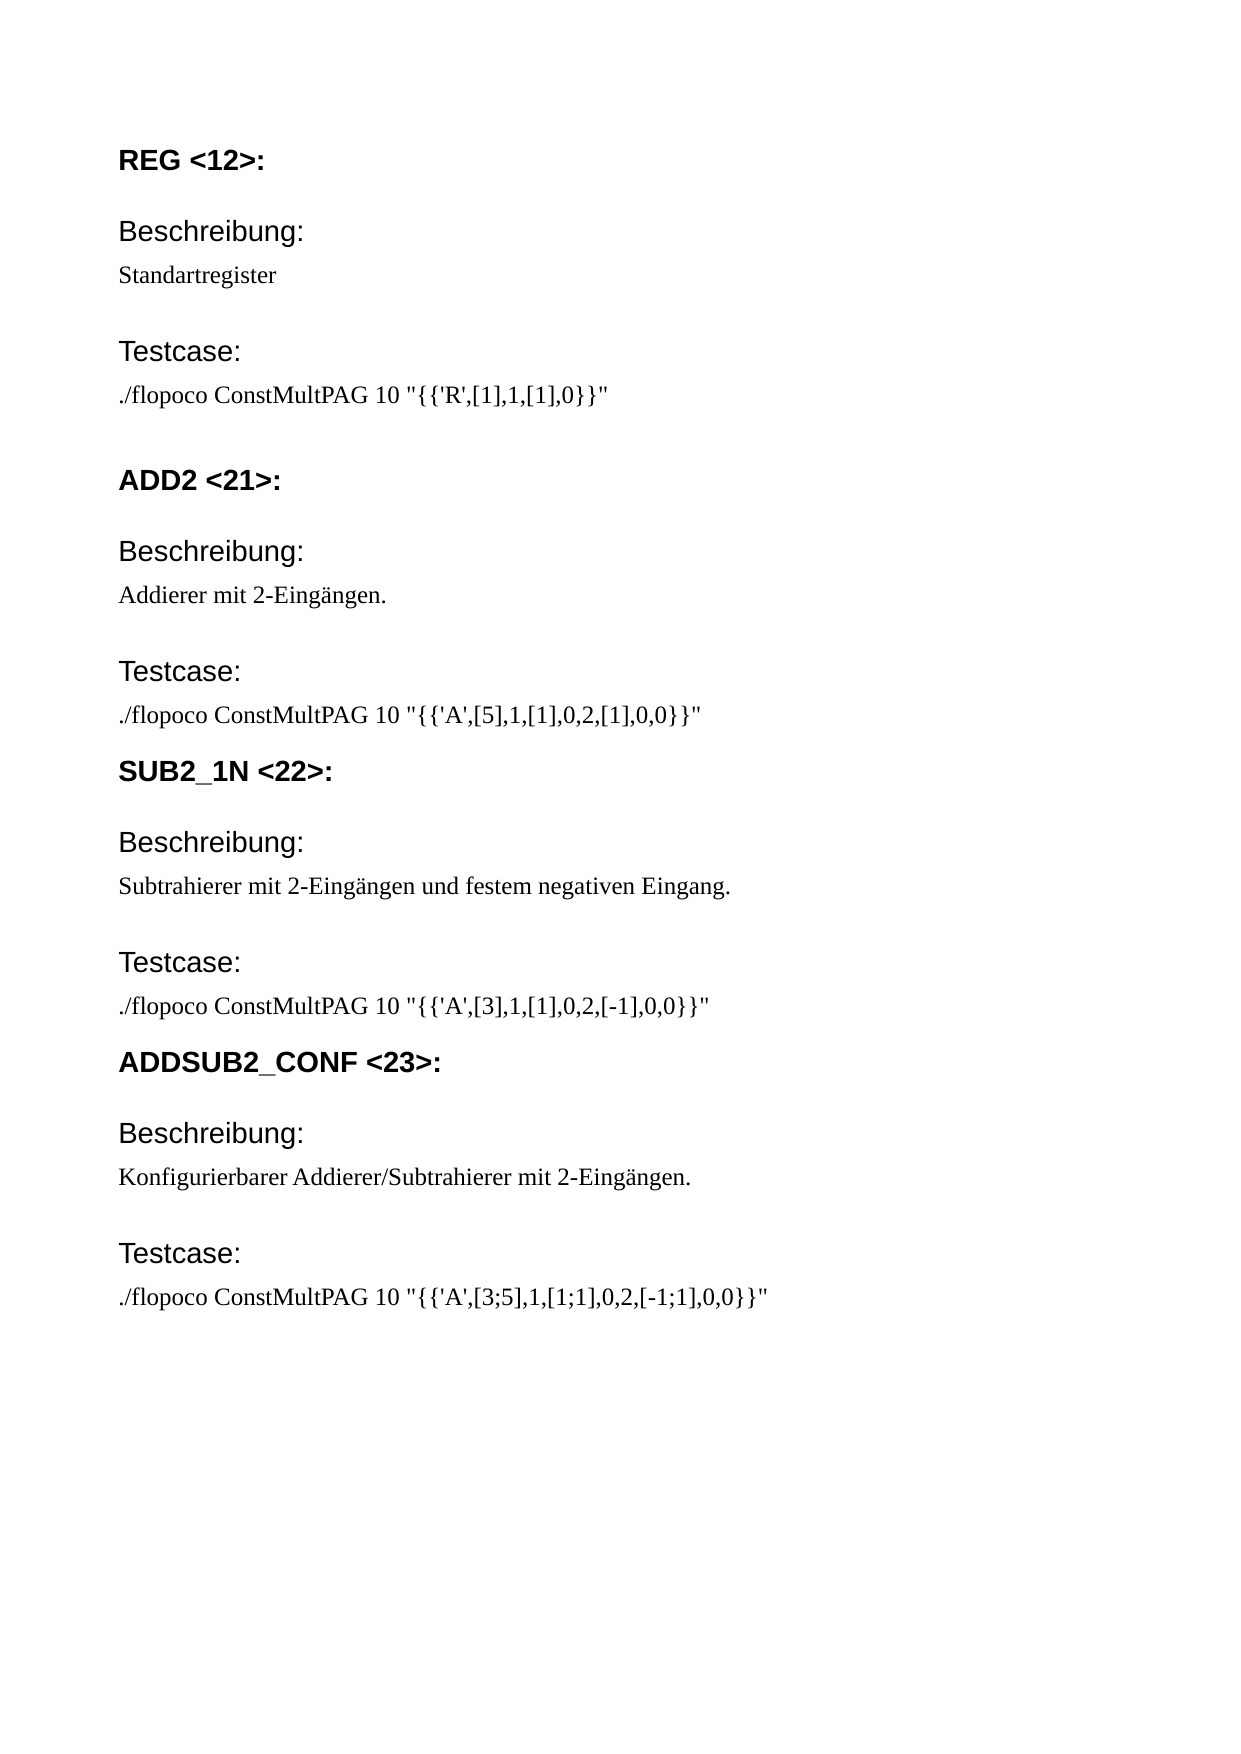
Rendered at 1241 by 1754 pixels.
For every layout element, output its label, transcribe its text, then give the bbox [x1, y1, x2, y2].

subtitle ADD2 <21>: [118, 463, 1122, 496]
subtitle SUB2_1N <22>: [118, 754, 1122, 787]
subtitle REG <12>: [118, 143, 1122, 177]
subtitle Beschreibung: [118, 825, 1122, 858]
text Standartregister [118, 260, 1122, 289]
text Subtrahierer mit 2-Eingängen und festem negativen Eingang. [118, 871, 1122, 899]
text ./flopoco ConstMultPAG 10 "{{'A',[3],1,[1],0,2,[-1],0,0}}" [118, 991, 1122, 1020]
subtitle Beschreibung: [118, 1116, 1122, 1149]
text ./flopoco ConstMultPAG 10 "{{'A',[3;5],1,[1;1],0,2,[-1;1],0,0}}" [118, 1282, 1122, 1311]
text Addierer mit 2-Eingängen. [118, 580, 1122, 609]
subtitle Testcase: [118, 945, 1122, 978]
subtitle Beschreibung: [118, 534, 1122, 567]
subtitle Beschreibung: [118, 214, 1122, 248]
text Konfigurierbarer Addierer/Subtrahierer mit 2-Eingängen. [118, 1162, 1122, 1191]
text ./flopoco ConstMultPAG 10 "{{'A',[5],1,[1],0,2,[1],0,0}}" [118, 700, 1122, 729]
subtitle ADDSUB2_CONF <23>: [118, 1045, 1122, 1078]
subtitle Testcase: [118, 1236, 1122, 1269]
subtitle Testcase: [118, 654, 1122, 687]
text ./flopoco ConstMultPAG 10 "{{'R',[1],1,[1],0}}" [118, 380, 1122, 409]
subtitle Testcase: [118, 334, 1122, 368]
